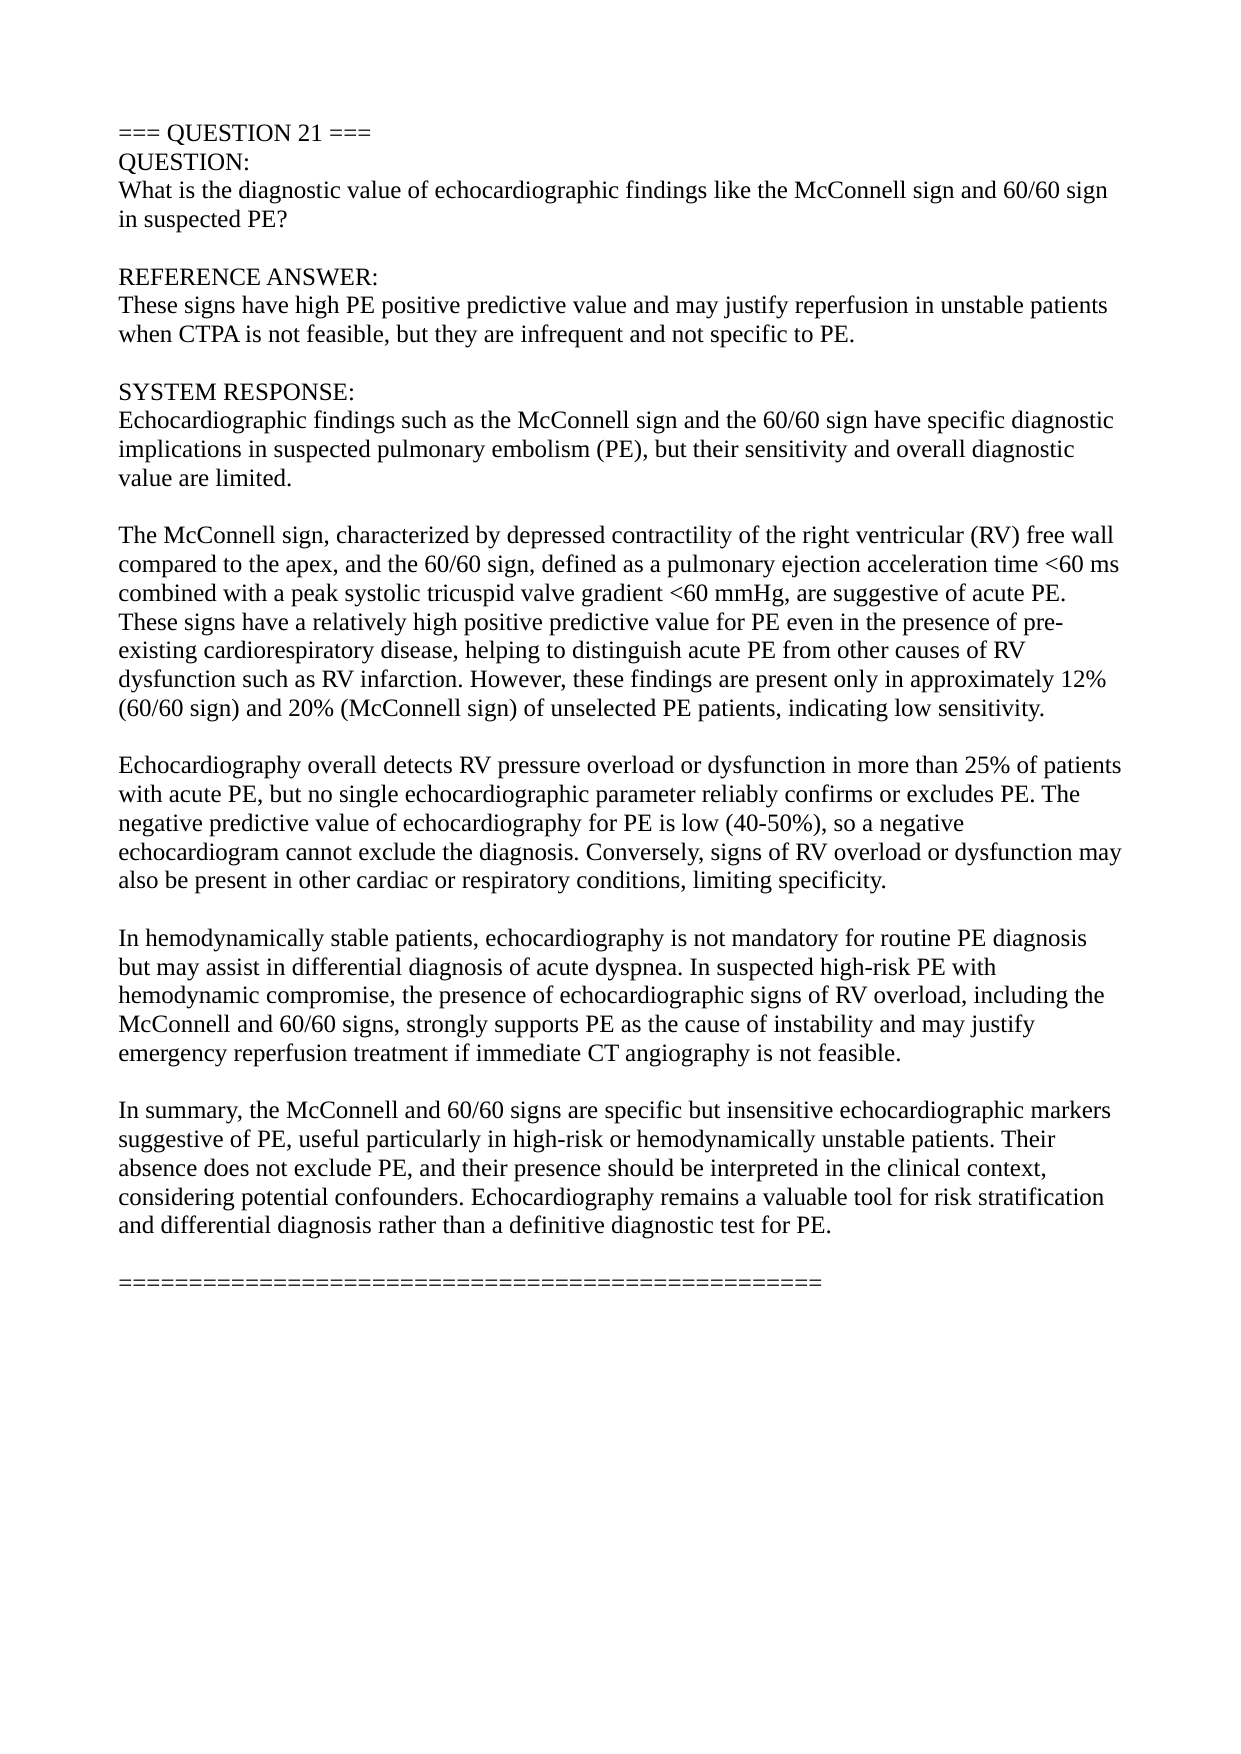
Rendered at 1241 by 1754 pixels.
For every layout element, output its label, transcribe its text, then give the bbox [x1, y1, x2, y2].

text === QUESTION 21 === QUESTION: What is the diagnostic value of echocardiographic findings like the McConnell sign and 60/60 sign in suspected PE? REFERENCE ANSWER: These signs have high PE positive predictive value and may justify reperfusion in unstable patients when CTPA is not feasible, but they are infrequent and not specific to PE. SYSTEM RESPONSE: Echocardiographic findings such as the McConnell sign and the 60/60 sign have specific diagnostic implications in suspected pulmonary embolism (PE), but their sensitivity and overall diagnostic value are limited. The McConnell sign, characterized by depressed contractility of the right ventricular (RV) free wall compared to the apex, and the 60/60 sign, defined as a pulmonary ejection acceleration time <60 ms combined with a peak systolic tricuspid valve gradient <60 mmHg, are suggestive of acute PE. These signs have a relatively high positive predictive value for PE even in the presence of pre-existing cardiorespiratory disease, helping to distinguish acute PE from other causes of RV dysfunction such as RV infarction. However, these findings are present only in approximately 12% (60/60 sign) and 20% (McConnell sign) of unselected PE patients, indicating low sensitivity. Echocardiography overall detects RV pressure overload or dysfunction in more than 25% of patients with acute PE, but no single echocardiographic parameter reliably confirms or excludes PE. The negative predictive value of echocardiography for PE is low (40-50%), so a negative echocardiogram cannot exclude the diagnosis. Conversely, signs of RV overload or dysfunction may also be present in other cardiac or respiratory conditions, limiting specificity. In hemodynamically stable patients, echocardiography is not mandatory for routine PE diagnosis but may assist in differential diagnosis of acute dyspnea. In suspected high-risk PE with hemodynamic compromise, the presence of echocardiographic signs of RV overload, including the McConnell and 60/60 signs, strongly supports PE as the cause of instability and may justify emergency reperfusion treatment if immediate CT angiography is not feasible. In summary, the McConnell and 60/60 signs are specific but insensitive echocardiographic markers suggestive of PE, useful particularly in high-risk or hemodynamically unstable patients. Their absence does not exclude PE, and their presence should be interpreted in the clinical context, considering potential confounders. Echocardiography remains a valuable tool for risk stratification and differential diagnosis rather than a definitive diagnostic test for PE. ================================================== [118, 118, 1122, 1297]
